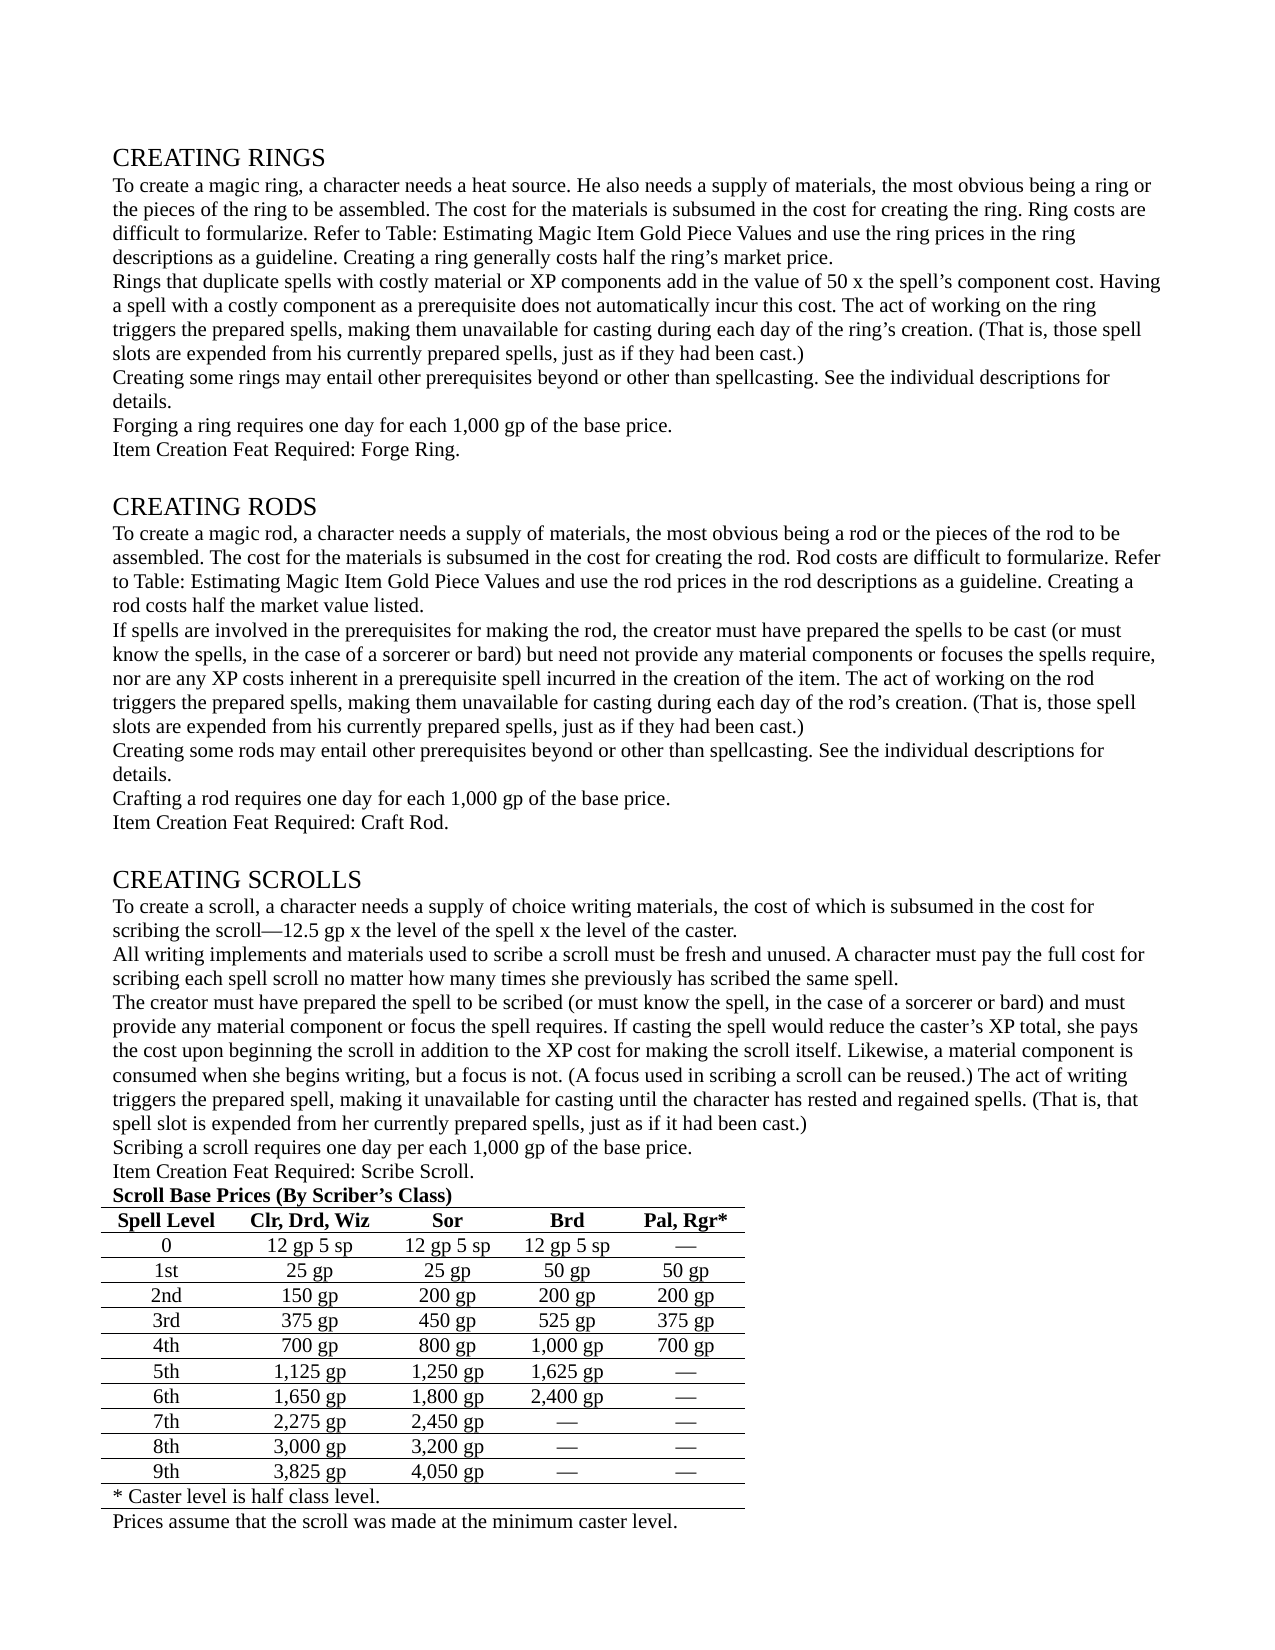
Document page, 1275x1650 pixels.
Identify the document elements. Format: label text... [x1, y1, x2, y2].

table_cell 450 gp [388, 1308, 507, 1332]
text Forging a ring requires one day for each 1,000 gp of the base price. [112, 413, 1162, 437]
table_cell Prices assume that the scroll was made at the minimum caster level. [101, 1509, 745, 1533]
table_cell 375 gp [627, 1308, 745, 1332]
table_cell 8th [101, 1434, 232, 1458]
table_cell 1,800 gp [388, 1384, 507, 1408]
table_cell 1st [101, 1258, 232, 1282]
table_cell 12 gp 5 sp [507, 1233, 627, 1257]
table_cell — [507, 1459, 627, 1483]
text The creator must have prepared the spell to be scribed (or must know the spell, in the case of a sorcerer or bard) and must provide any material component or focus the spell requires. If casting the spell would reduce the caster’s XP total, she pays the cost upon beginning the scroll in addition to the XP cost for making the scroll itself. Likewise, a material component is consumed when she begins writing, but a focus is not. (A focus used in scribing a scroll can be reused.) The act of writing triggers the prepared spell, making it unavailable for casting until the character has rested and regained spells. (That is, that spell slot is expended from her currently prepared spells, just as if it had been cast.) [112, 990, 1162, 1135]
table_cell 200 gp [388, 1283, 507, 1307]
text Scribing a scroll requires one day per each 1,000 gp of the base price. [112, 1135, 1162, 1159]
table_cell 2,400 gp [507, 1384, 627, 1408]
table_cell 525 gp [507, 1308, 627, 1332]
table_cell 1,250 gp [388, 1359, 507, 1383]
table_cell 5th [101, 1359, 232, 1383]
text Item Creation Feat Required: Scribe Scroll. [112, 1159, 1162, 1183]
table_cell 9th [101, 1459, 232, 1483]
table_cell 1,625 gp [507, 1359, 627, 1383]
table_cell 800 gp [388, 1334, 507, 1357]
table_cell 2,275 gp [232, 1409, 388, 1433]
table_cell 200 gp [507, 1283, 627, 1307]
table_cell 12 gp 5 sp [232, 1233, 388, 1257]
table_cell 0 [101, 1233, 232, 1257]
table_header Scroll Base Prices (By Scriber’s Class) [101, 1183, 745, 1207]
text Creating some rods may entail other prerequisites beyond or other than spellcasting. See the individual descriptions for details. [112, 738, 1162, 786]
table_cell 6th [101, 1384, 232, 1408]
table_cell 50 gp [627, 1258, 745, 1282]
table_cell 2,450 gp [388, 1409, 507, 1433]
table_cell — [507, 1409, 627, 1433]
table_cell — [627, 1233, 745, 1257]
table_cell 25 gp [388, 1258, 507, 1282]
table_cell * Caster level is half class level. [101, 1484, 745, 1508]
text To create a scroll, a character needs a supply of choice writing materials, the cost of which is subsumed in the cost for scribing the scroll—12.5 gp x the level of the spell x the level of the caster. [112, 894, 1162, 942]
text If spells are involved in the prerequisites for making the rod, the creator must have prepared the spells to be cast (or must know the spells, in the case of a sorcerer or bard) but need not provide any material components or focuses the spells require, nor are any XP costs inherent in a prerequisite spell incurred in the creation of the item. The act of working on the rod triggers the prepared spells, making them unavailable for casting during each day of the rod’s creation. (That is, those spell slots are expended from his currently prepared spells, just as if they had been cast.) [112, 617, 1162, 738]
table_cell Brd [507, 1208, 627, 1232]
table_cell 1,125 gp [232, 1359, 388, 1383]
table_cell 3,825 gp [232, 1459, 388, 1483]
text CREATING SCROLLS [112, 864, 1162, 894]
table_cell — [627, 1434, 745, 1458]
table_cell — [507, 1434, 627, 1458]
table_cell 3,200 gp [388, 1434, 507, 1458]
text Creating some rings may entail other prerequisites beyond or other than spellcasting. See the individual descriptions for details. [112, 365, 1162, 413]
table_cell 3rd [101, 1308, 232, 1332]
table_cell Pal, Rgr* [627, 1208, 745, 1232]
text To create a magic ring, a character needs a heat source. He also needs a supply of materials, the most obvious being a ring or the pieces of the ring to be assembled. The cost for the materials is subsumed in the cost for creating the ring. Ring costs are difficult to formularize. Refer to Table: Estimating Magic Item Gold Piece Values and use the ring prices in the ring descriptions as a guideline. Creating a ring generally costs half the ring’s market price. [112, 172, 1162, 269]
table_cell 3,000 gp [232, 1434, 388, 1458]
table_cell Spell Level [101, 1208, 232, 1232]
table_cell 700 gp [627, 1334, 745, 1357]
table_cell 50 gp [507, 1258, 627, 1282]
table_cell 2nd [101, 1283, 232, 1307]
text CREATING RINGS [112, 142, 1162, 172]
text CREATING RODS [112, 491, 1162, 521]
text Rings that duplicate spells with costly material or XP components add in the value of 50 x the spell’s component cost. Having a spell with a costly component as a prerequisite does not automatically incur this cost. The act of working on the ring triggers the prepared spells, making them unavailable for casting during each day of the ring’s creation. (That is, those spell slots are expended from his currently prepared spells, just as if they had been cast.) [112, 269, 1162, 365]
table_cell 1,650 gp [232, 1384, 388, 1408]
table_cell 12 gp 5 sp [388, 1233, 507, 1257]
table_cell Clr, Drd, Wiz [232, 1208, 388, 1232]
text Item Creation Feat Required: Craft Rod. [112, 810, 1162, 834]
table_cell — [627, 1409, 745, 1433]
text Item Creation Feat Required: Forge Ring. [112, 437, 1162, 461]
table_cell 700 gp [232, 1334, 388, 1357]
table_cell 4,050 gp [388, 1459, 507, 1483]
table_cell 4th [101, 1334, 232, 1357]
table_cell 200 gp [627, 1283, 745, 1307]
table_cell — [627, 1384, 745, 1408]
table_cell — [627, 1459, 745, 1483]
text To create a magic rod, a character needs a supply of materials, the most obvious being a rod or the pieces of the rod to be assembled. The cost for the materials is subsumed in the cost for creating the rod. Rod costs are difficult to formularize. Refer to Table: Estimating Magic Item Gold Piece Values and use the rod prices in the rod descriptions as a guideline. Creating a rod costs half the market value listed. [112, 521, 1162, 617]
table_cell — [627, 1359, 745, 1383]
table_cell 7th [101, 1409, 232, 1433]
table_cell 25 gp [232, 1258, 388, 1282]
text Crafting a rod requires one day for each 1,000 gp of the base price. [112, 786, 1162, 810]
table_cell 1,000 gp [507, 1334, 627, 1357]
table_cell 375 gp [232, 1308, 388, 1332]
table_cell Sor [388, 1208, 507, 1232]
text All writing implements and materials used to scribe a scroll must be fresh and unused. A character must pay the full cost for scribing each spell scroll no matter how many times she previously has scribed the same spell. [112, 942, 1162, 990]
table_cell 150 gp [232, 1283, 388, 1307]
